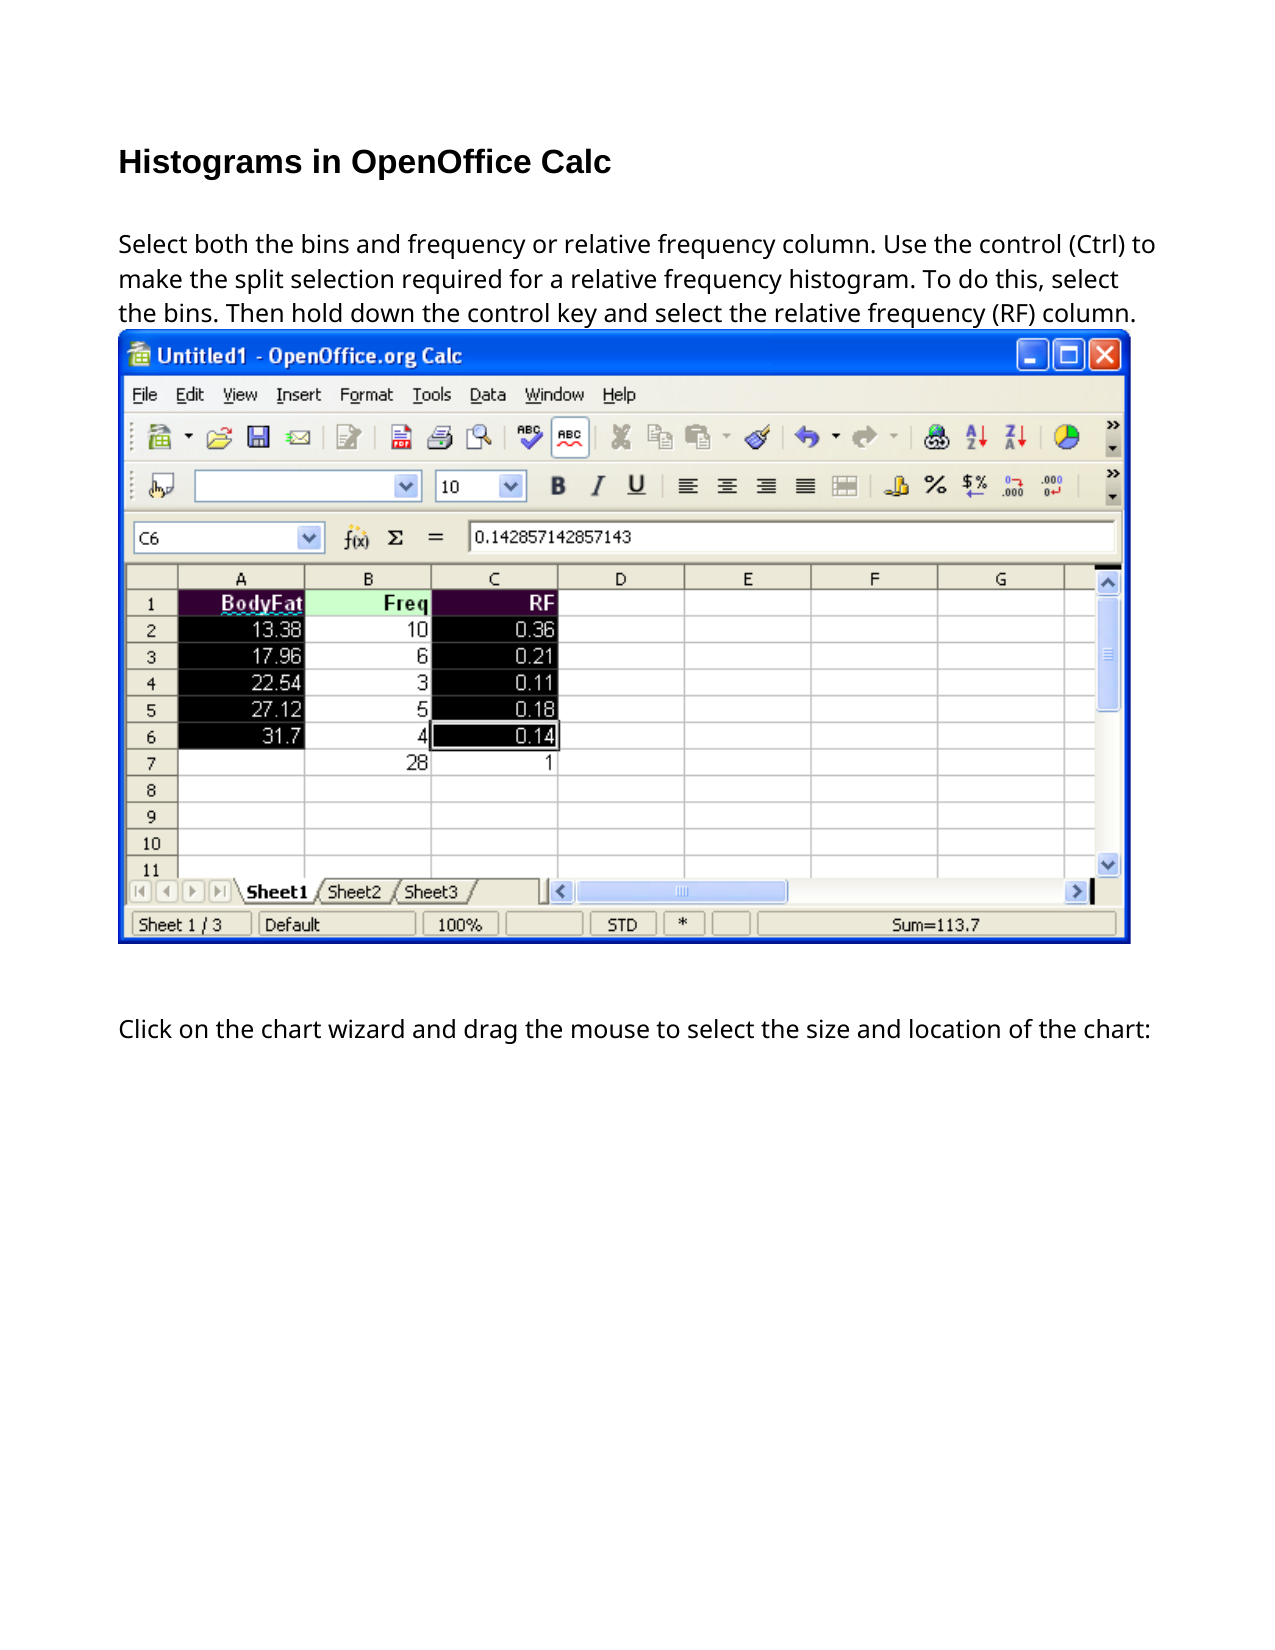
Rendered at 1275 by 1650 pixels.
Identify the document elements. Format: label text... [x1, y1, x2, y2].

picture [118, 329, 1131, 944]
text Click on the chart wizard and drag the mouse to select the size and location of the chart: [118, 1012, 1157, 1046]
subtitle Histograms in OpenOffice Calc [118, 143, 1157, 181]
text Select both the bins and frequency or relative frequency column. Use the control (Ctrl) to make the split selection required for a relative frequency histogram. To do this, select the bins. Then hold down the control key and select the relative frequency (RF) column. [118, 227, 1157, 329]
